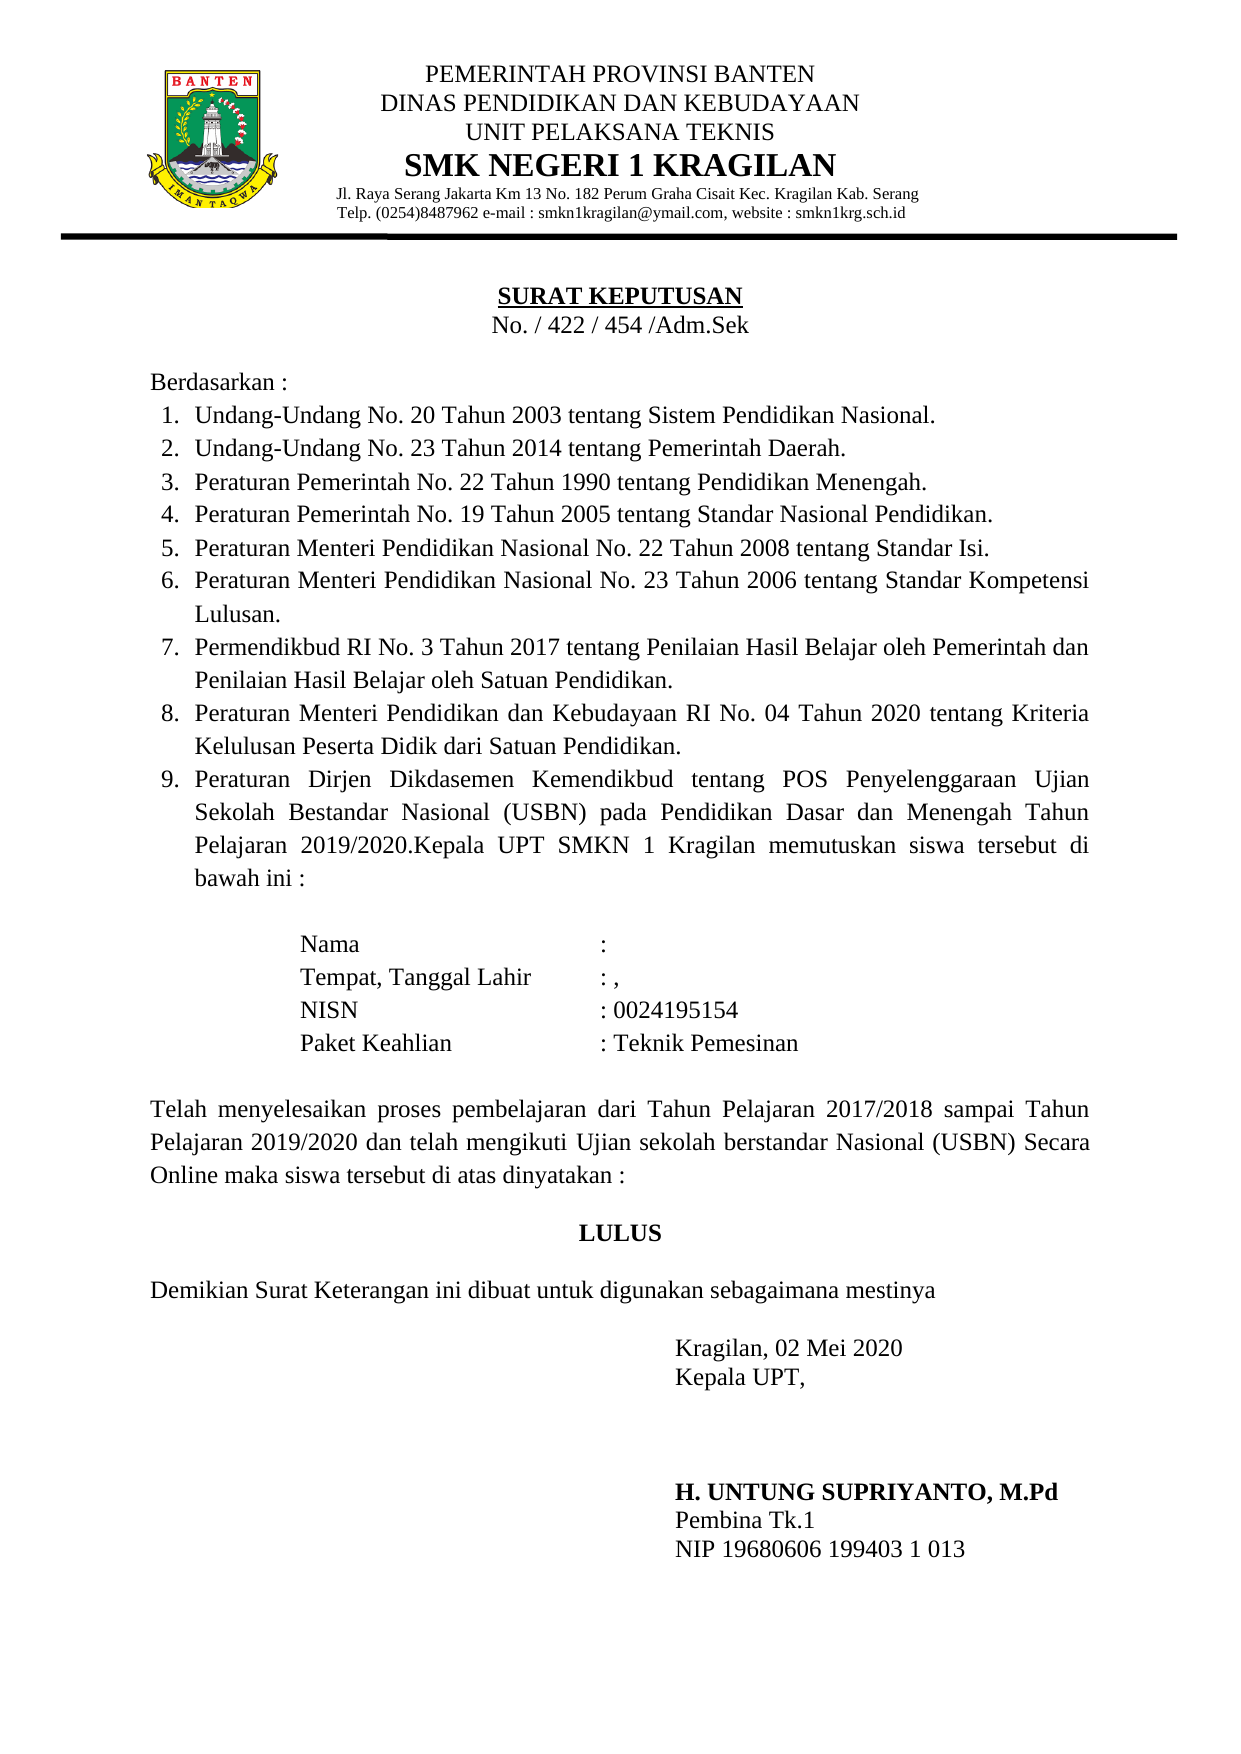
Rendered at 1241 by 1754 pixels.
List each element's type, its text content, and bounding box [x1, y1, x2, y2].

list Peraturan Pemerintah No. 19 Tahun 2005 tentang Standar Nasional Pendidikan. [179, 499, 1090, 528]
text NISN : 0024195154 [150, 995, 1090, 1024]
text LULUS [150, 1218, 1090, 1247]
text Demikian Surat Keterangan ini dibuat untuk digunakan sebagaimana mestinya [150, 1276, 1090, 1304]
text Nama : [150, 929, 1090, 958]
picture [146, 70, 279, 208]
list Undang-Undang No. 20 Tahun 2003 tentang Sistem Pendidikan Nasional. [179, 401, 1090, 429]
text Kepala UPT, [150, 1362, 1090, 1391]
text NIP 19680606 199403 1 013 [150, 1534, 1090, 1563]
text Kragilan, 02 Mei 2020 [150, 1333, 1090, 1362]
list Peraturan Pemerintah No. 22 Tahun 1990 tentang Pendidikan Menengah. [179, 467, 1090, 495]
list Peraturan Menteri Pendidikan Nasional No. 22 Tahun 2008 tentang Standar Isi. [179, 533, 1090, 561]
text H. UNTUNG SUPRIYANTO, M.Pd [150, 1477, 1090, 1506]
list Undang-Undang No. 23 Tahun 2014 tentang Pemerintah Daerah. [179, 433, 1090, 462]
text SURAT KEPUTUSAN [150, 281, 1090, 310]
text Berdasarkan : [150, 367, 1090, 396]
list Peraturan Menteri Pendidikan dan Kebudayaan RI No. 04 Tahun 2020 tentang Kriteria Kelulusan Peserta Didik dari Satuan Pendidikan. [179, 698, 1090, 759]
list Peraturan Menteri Pendidikan Nasional No. 23 Tahun 2006 tentang Standar Kompetensi Lulusan. [179, 566, 1090, 627]
text Tempat, Tanggal Lahir : , [150, 962, 1090, 991]
text Telah menyelesaikan proses pembelajaran dari Tahun Pelajaran 2017/2018 sampai Tahun Pelajaran 2019/2020 dan telah mengikuti Ujian sekolah berstandar Nasional (USBN) Secara Online maka siswa tersebut di atas dinyatakan : [150, 1094, 1090, 1189]
text No. / 422 / 454 /Adm.Sek [150, 310, 1090, 339]
list Permendikbud RI No. 3 Tahun 2017 tentang Penilaian Hasil Belajar oleh Pemerintah dan Penilaian Hasil Belajar oleh Satuan Pendidikan. [179, 632, 1090, 693]
list Peraturan Dirjen Dikdasemen Kemendikbud tentang POS Penyelenggaraan Ujian Sekolah Bestandar Nasional (USBN) pada Pendidikan Dasar dan Menengah Tahun Pelajaran 2019/2020.Kepala UPT SMKN 1 Kragilan memutuskan siswa tersebut di bawah ini : [179, 764, 1090, 892]
text Pembina Tk.1 [150, 1506, 1090, 1534]
text Paket Keahlian : Teknik Pemesinan [150, 1028, 1090, 1057]
